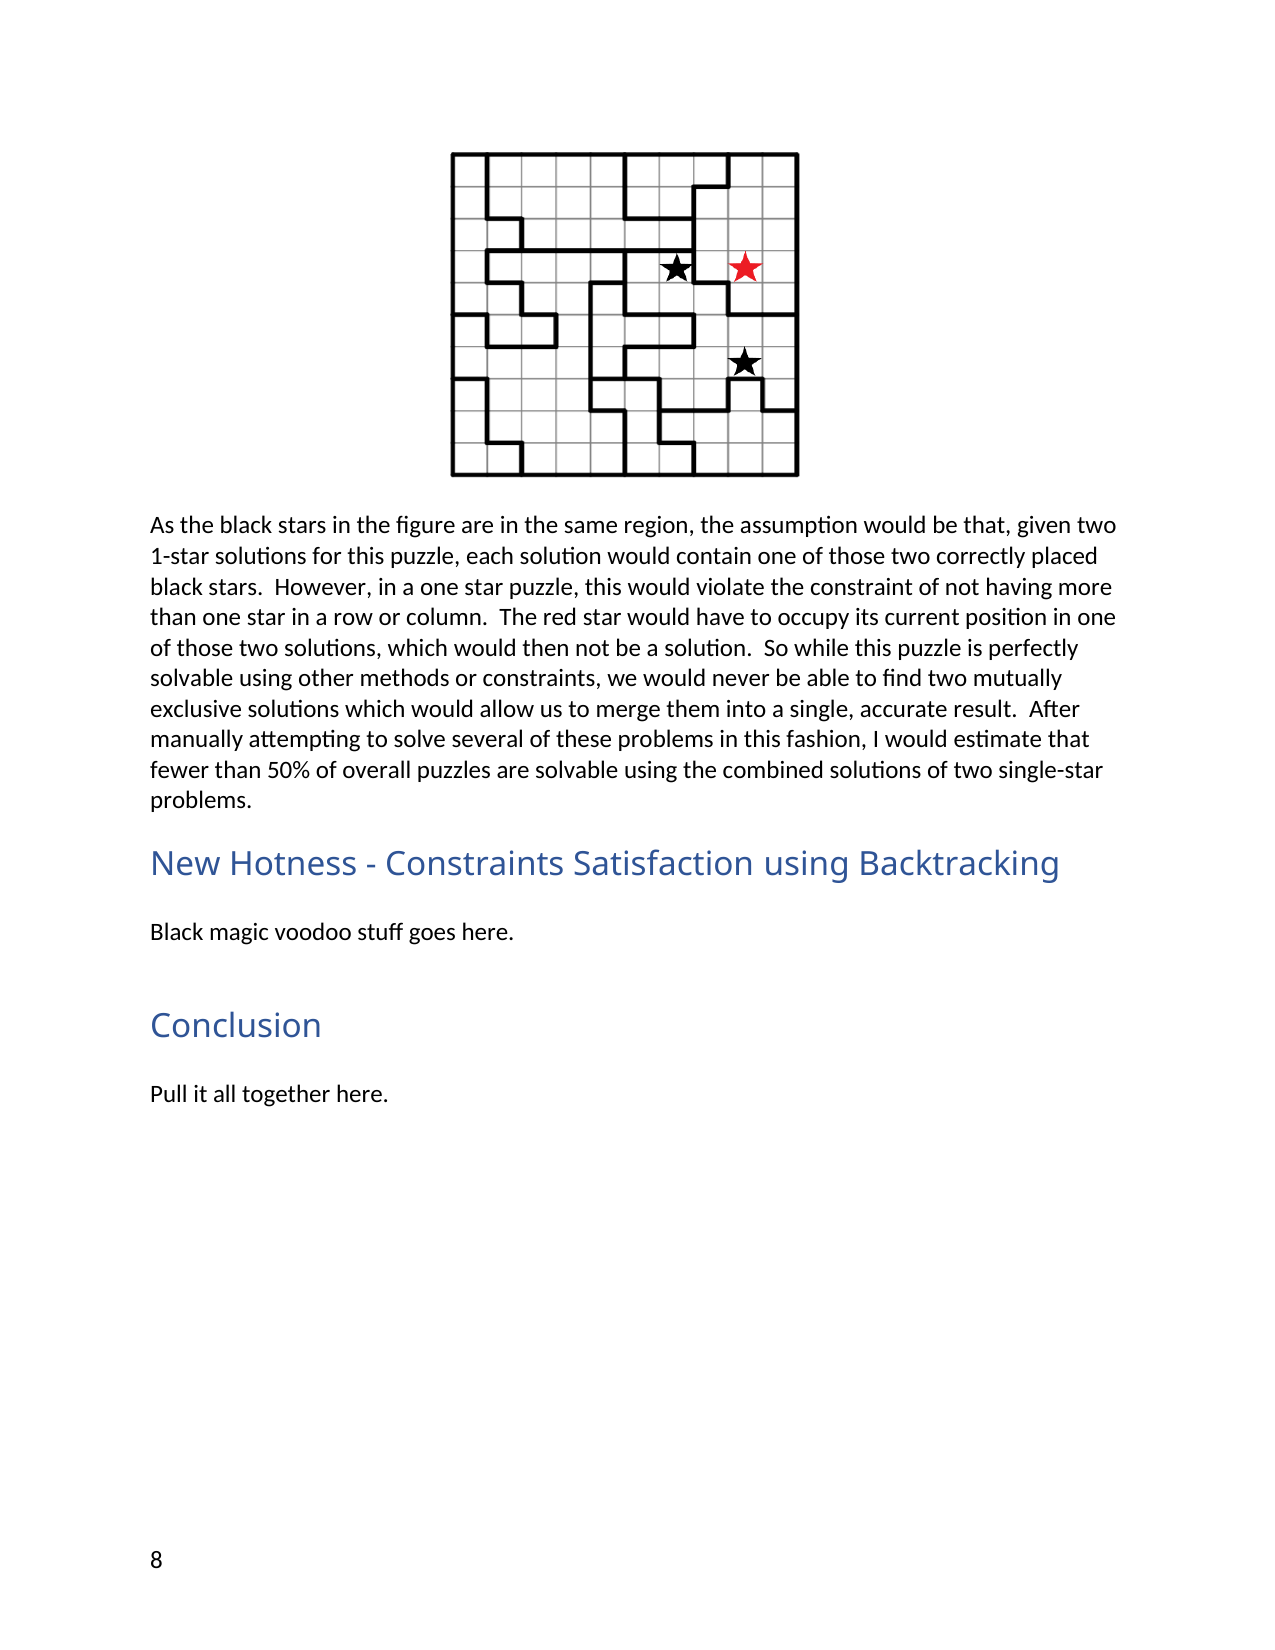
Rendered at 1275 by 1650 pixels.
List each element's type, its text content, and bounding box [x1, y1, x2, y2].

picture [448, 150, 804, 479]
subtitle New Hotness - Constraints Satisfaction using Backtracking [150, 840, 1125, 885]
text Black magic voodoo stuff goes here. [150, 916, 1125, 946]
text Pull it all together here. [150, 1078, 1125, 1108]
subtitle Conclusion [150, 1002, 1125, 1047]
list As the black stars in the figure are in the same region, the assumption would be that, given two 1-star solutions for this puzzle, each solution would contain one of those two correctly placed black stars. However, in a one star puzzle, this would violate the constraint of not having more than one star in a row or column. The red star would have to occupy its current position in one of those two solutions, which would then not be a solution. So while this puzzle is perfectly solvable using other methods or constraints, we would never be able to find two mutually exclusive solutions which would allow us to merge them into a single, accurate result. After manually attempting to solve several of these problems in this fashion, I would estimate that fewer than 50% of overall puzzles are solvable using the combined solutions of two single-star problems. [150, 509, 1125, 815]
